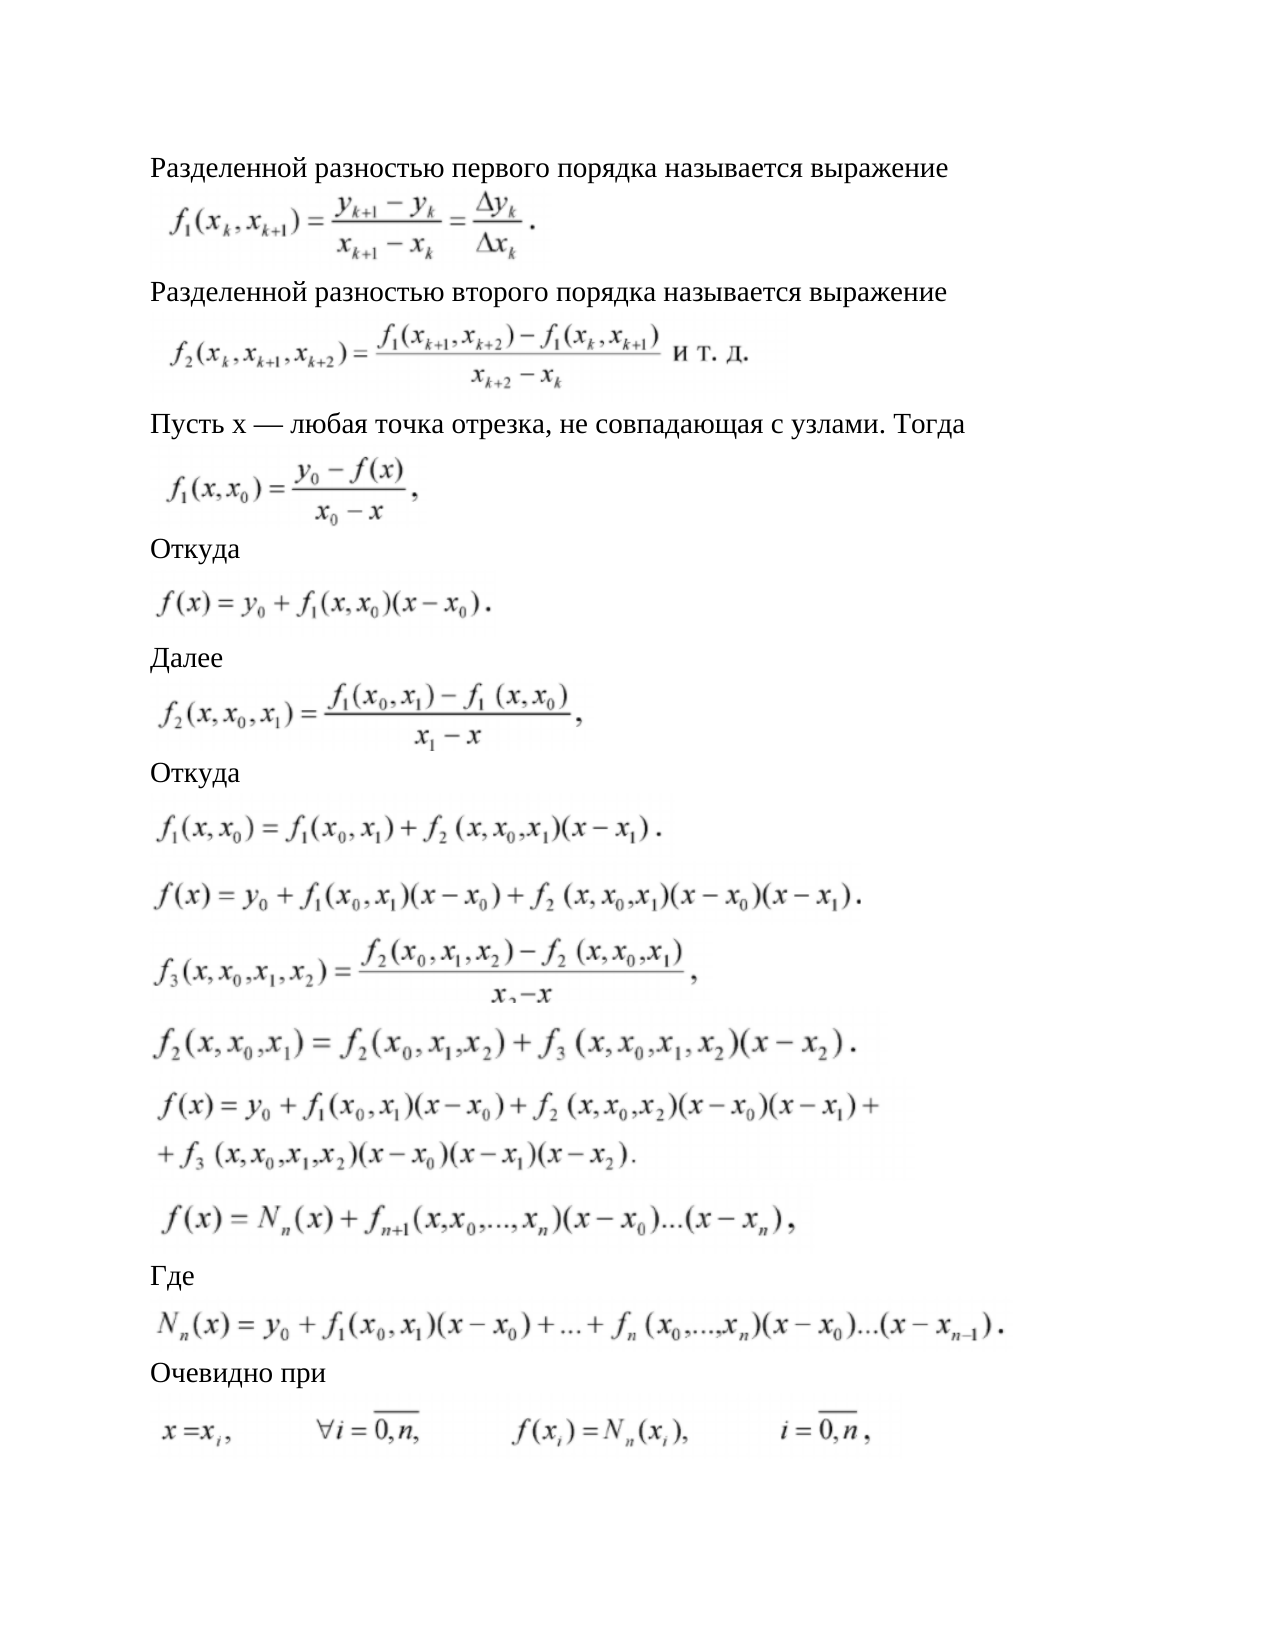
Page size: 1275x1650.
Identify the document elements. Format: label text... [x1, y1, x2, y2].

picture [150, 1006, 888, 1074]
text Откуда [150, 531, 1125, 565]
text Очевидно при [150, 1355, 1125, 1389]
picture [150, 793, 675, 858]
text Далее [150, 640, 1125, 673]
text Откуда [150, 755, 1125, 788]
picture [150, 188, 553, 270]
picture [150, 1077, 915, 1181]
text Пусть х — любая точка отрезка, не совпадающая с узлами. Тогда [150, 406, 1125, 439]
picture [150, 1393, 902, 1459]
picture [150, 861, 861, 925]
picture [150, 312, 789, 402]
picture [150, 1296, 1013, 1352]
text Где [150, 1258, 1125, 1291]
text Разделенной разностью первого порядка называется выражение [150, 150, 1125, 183]
text Разделенной разностью второго порядка называется выражение [150, 274, 1125, 307]
picture [150, 678, 594, 751]
picture [150, 570, 496, 637]
picture [150, 928, 713, 1003]
picture [150, 444, 428, 528]
picture [150, 1183, 816, 1254]
